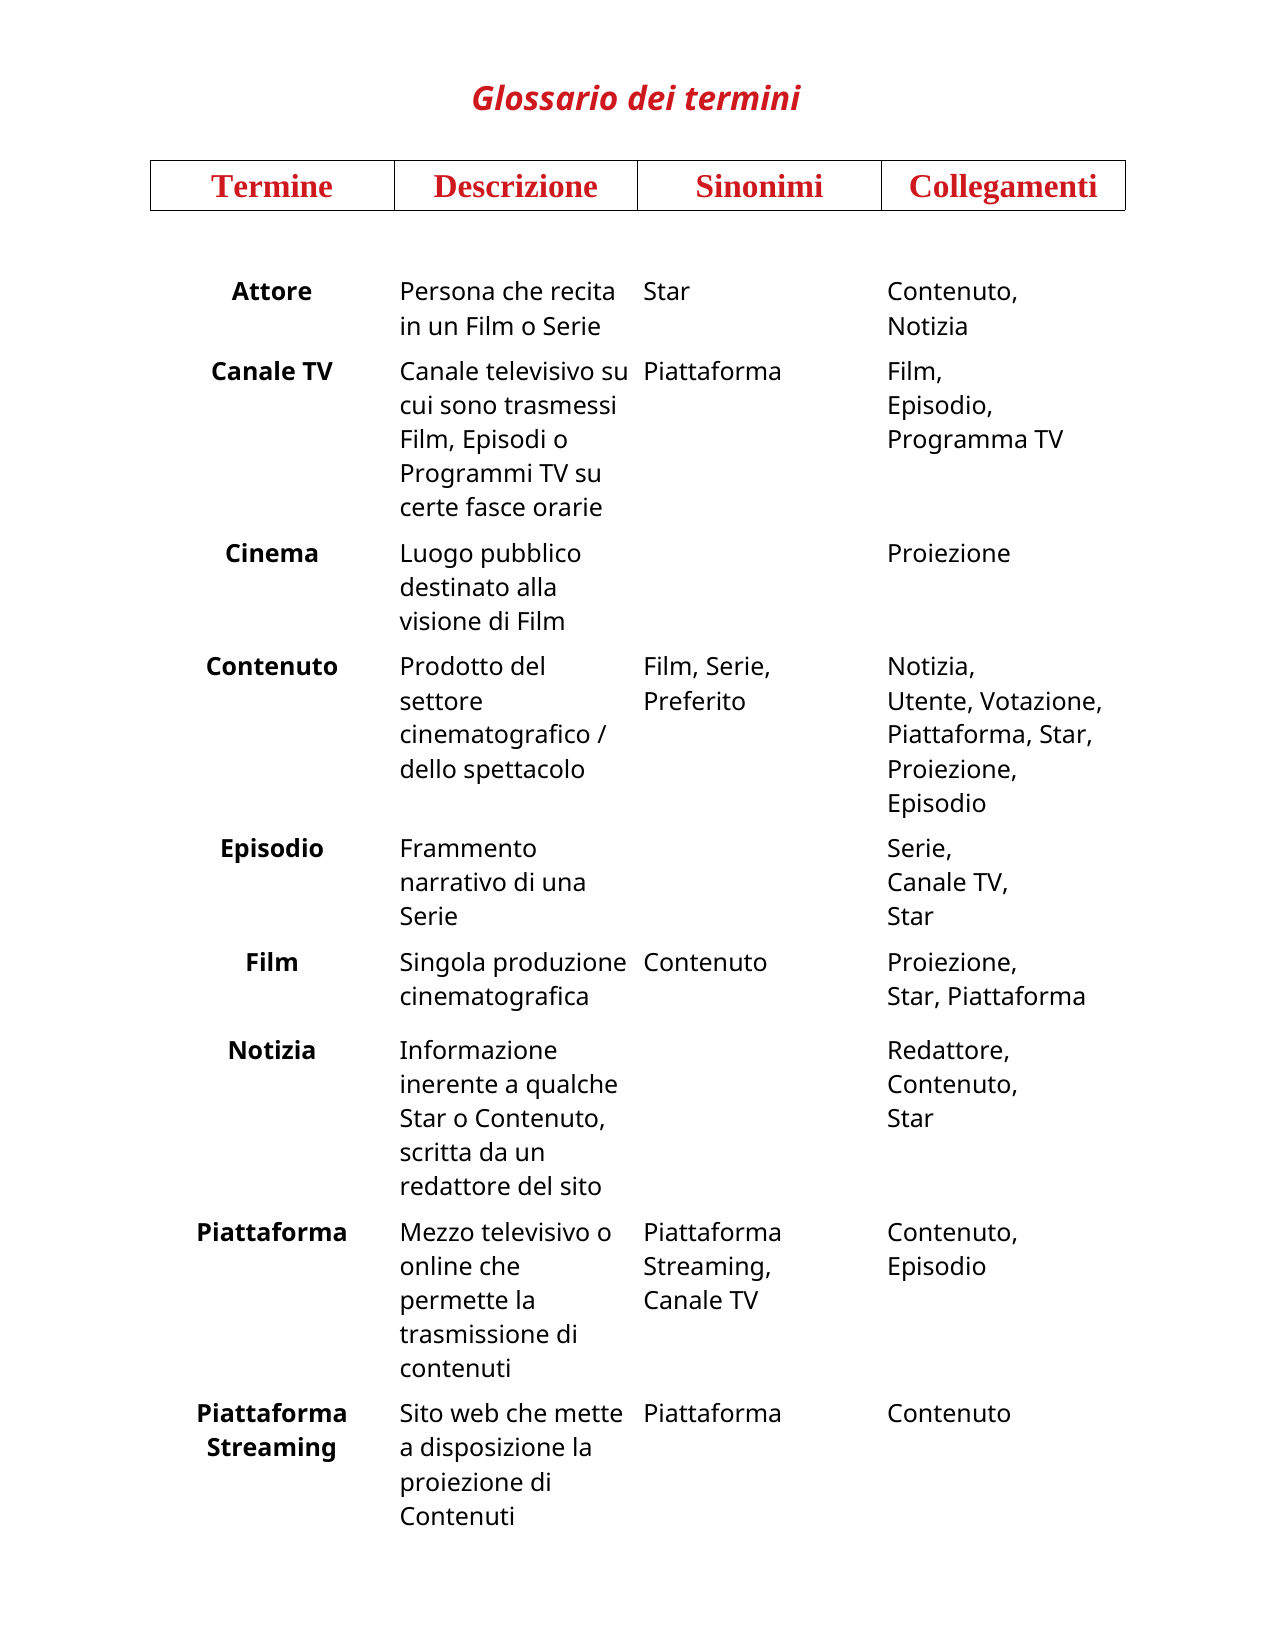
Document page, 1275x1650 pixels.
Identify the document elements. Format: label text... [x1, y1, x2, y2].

table_cell Proiezione, Star, Piattaforma [881, 939, 1125, 1027]
table_cell Contenuto [881, 1390, 1125, 1538]
table_header Contenuto, Notizia [881, 268, 1125, 348]
table_cell Notizia [150, 1027, 394, 1208]
table_cell Canale televisivo su cui sono trasmessi Film, Episodi o Programmi TV su certe fasce orarie [394, 348, 637, 530]
table_cell Informazione inerente a qualche Star o Contenuto, scritta da un redattore del sito [394, 1027, 637, 1208]
table_cell Contenuto [638, 939, 881, 1027]
table_cell Contenuto [150, 643, 394, 825]
table_header Persona che recita in un Film o Serie [394, 268, 637, 348]
table_cell Piattaforma [638, 348, 881, 530]
table_cell Serie, Canale TV, Star [881, 825, 1125, 939]
table_cell [638, 825, 881, 939]
table_cell Piattaforma [150, 1209, 394, 1390]
table_cell Film, Episodio, Programma TV [881, 348, 1125, 530]
table_cell Notizia, Utente, Votazione, Piattaforma, Star, Proiezione, Episodio [881, 643, 1125, 825]
table_header Attore [150, 268, 394, 348]
table_cell Cinema [150, 530, 394, 643]
table_cell Sito web che mette a disposizione la proiezione di Contenuti [394, 1390, 637, 1538]
table_cell Mezzo televisivo o online che permette la trasmissione di contenuti [394, 1209, 637, 1390]
table_cell Proiezione [881, 530, 1125, 643]
table_cell [638, 1027, 881, 1208]
table_header Star [638, 268, 881, 348]
table_cell Luogo pubblico destinato alla visione di Film [394, 530, 637, 643]
table_cell Prodotto del settore cinematografico / dello spettacolo [394, 643, 637, 825]
table_cell Episodio [150, 825, 394, 939]
table_cell Piattaforma Streaming [150, 1390, 394, 1538]
table_cell Piattaforma [638, 1390, 881, 1538]
table_cell Canale TV [150, 348, 394, 530]
table_cell Frammento narrativo di una Serie [394, 825, 637, 939]
table_cell Piattaforma Streaming, Canale TV [638, 1209, 881, 1390]
table_cell [638, 530, 881, 643]
table_cell Redattore, Contenuto, Star [881, 1027, 1125, 1208]
table_cell Singola produzione cinematografica [394, 939, 637, 1027]
table_cell Contenuto, Episodio [881, 1209, 1125, 1390]
table_cell Film [150, 939, 394, 1027]
table_cell Film, Serie, Preferito [638, 643, 881, 825]
